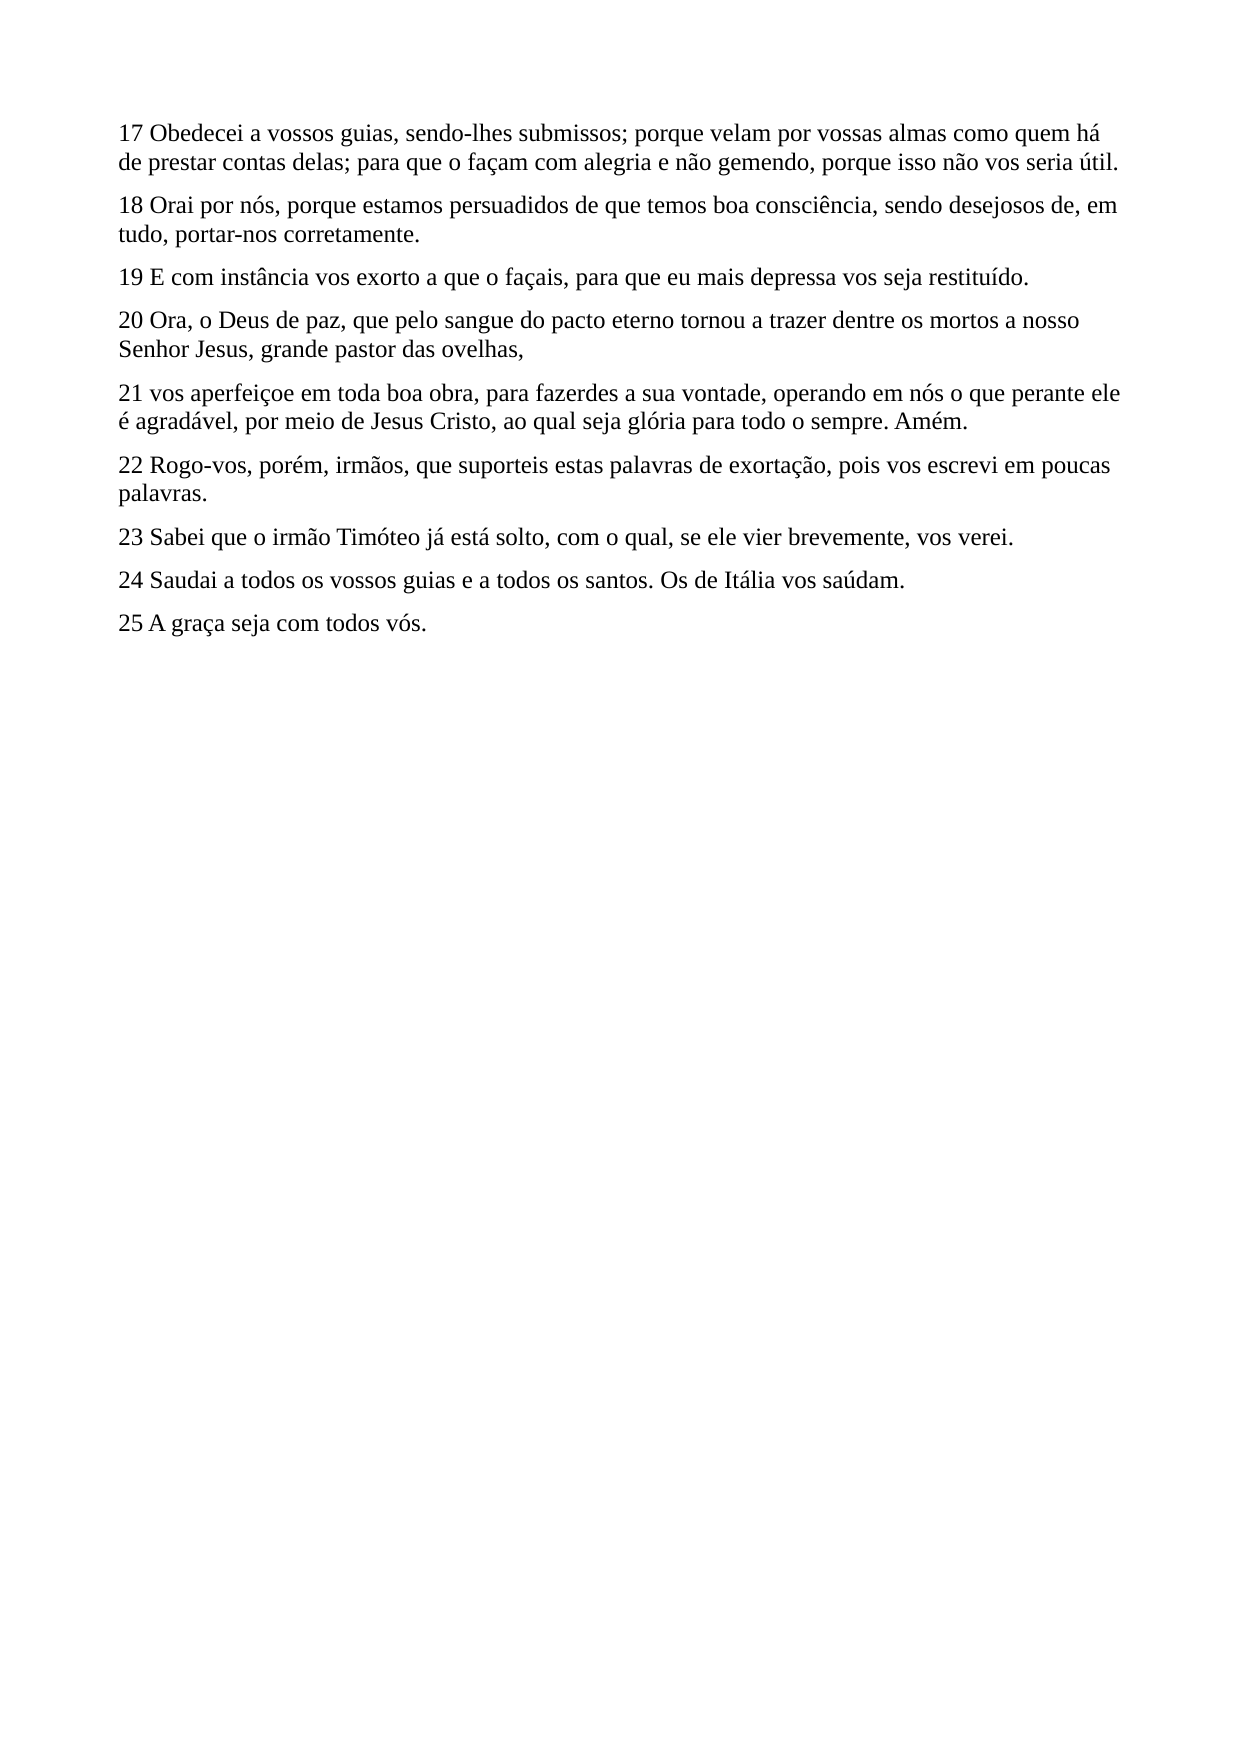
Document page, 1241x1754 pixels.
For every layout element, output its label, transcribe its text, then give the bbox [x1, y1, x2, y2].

text 25 A graça seja com todos vós. [118, 608, 1122, 637]
text 20 Ora, o Deus de paz, que pelo sangue do pacto eterno tornou a trazer dentre os mortos a nosso Senhor Jesus, grande pastor das ovelhas, [118, 306, 1122, 363]
text 21 vos aperfeiçoe em toda boa obra, para fazerdes a sua vontade, operando em nós o que perante ele é agradável, por meio de Jesus Cristo, ao qual seja glória para todo o sempre. Amém. [118, 378, 1122, 435]
text 22 Rogo-vos, porém, irmãos, que suporteis estas palavras de exortação, pois vos escrevi em poucas palavras. [118, 450, 1122, 507]
text 17 Obedecei a vossos guias, sendo-lhes submissos; porque velam por vossas almas como quem há de prestar contas delas; para que o façam com alegria e não gemendo, porque isso não vos seria útil. [118, 118, 1122, 176]
text 19 E com instância vos exorto a que o façais, para que eu mais depressa vos seja restituído. [118, 262, 1122, 291]
text 18 Orai por nós, porque estamos persuadidos de que temos boa consciência, sendo desejosos de, em tudo, portar-nos corretamente. [118, 190, 1122, 248]
text 23 Sabei que o irmão Timóteo já está solto, com o qual, se ele vier brevemente, vos verei. [118, 522, 1122, 551]
text 24 Saudai a todos os vossos guias e a todos os santos. Os de Itália vos saúdam. [118, 565, 1122, 594]
